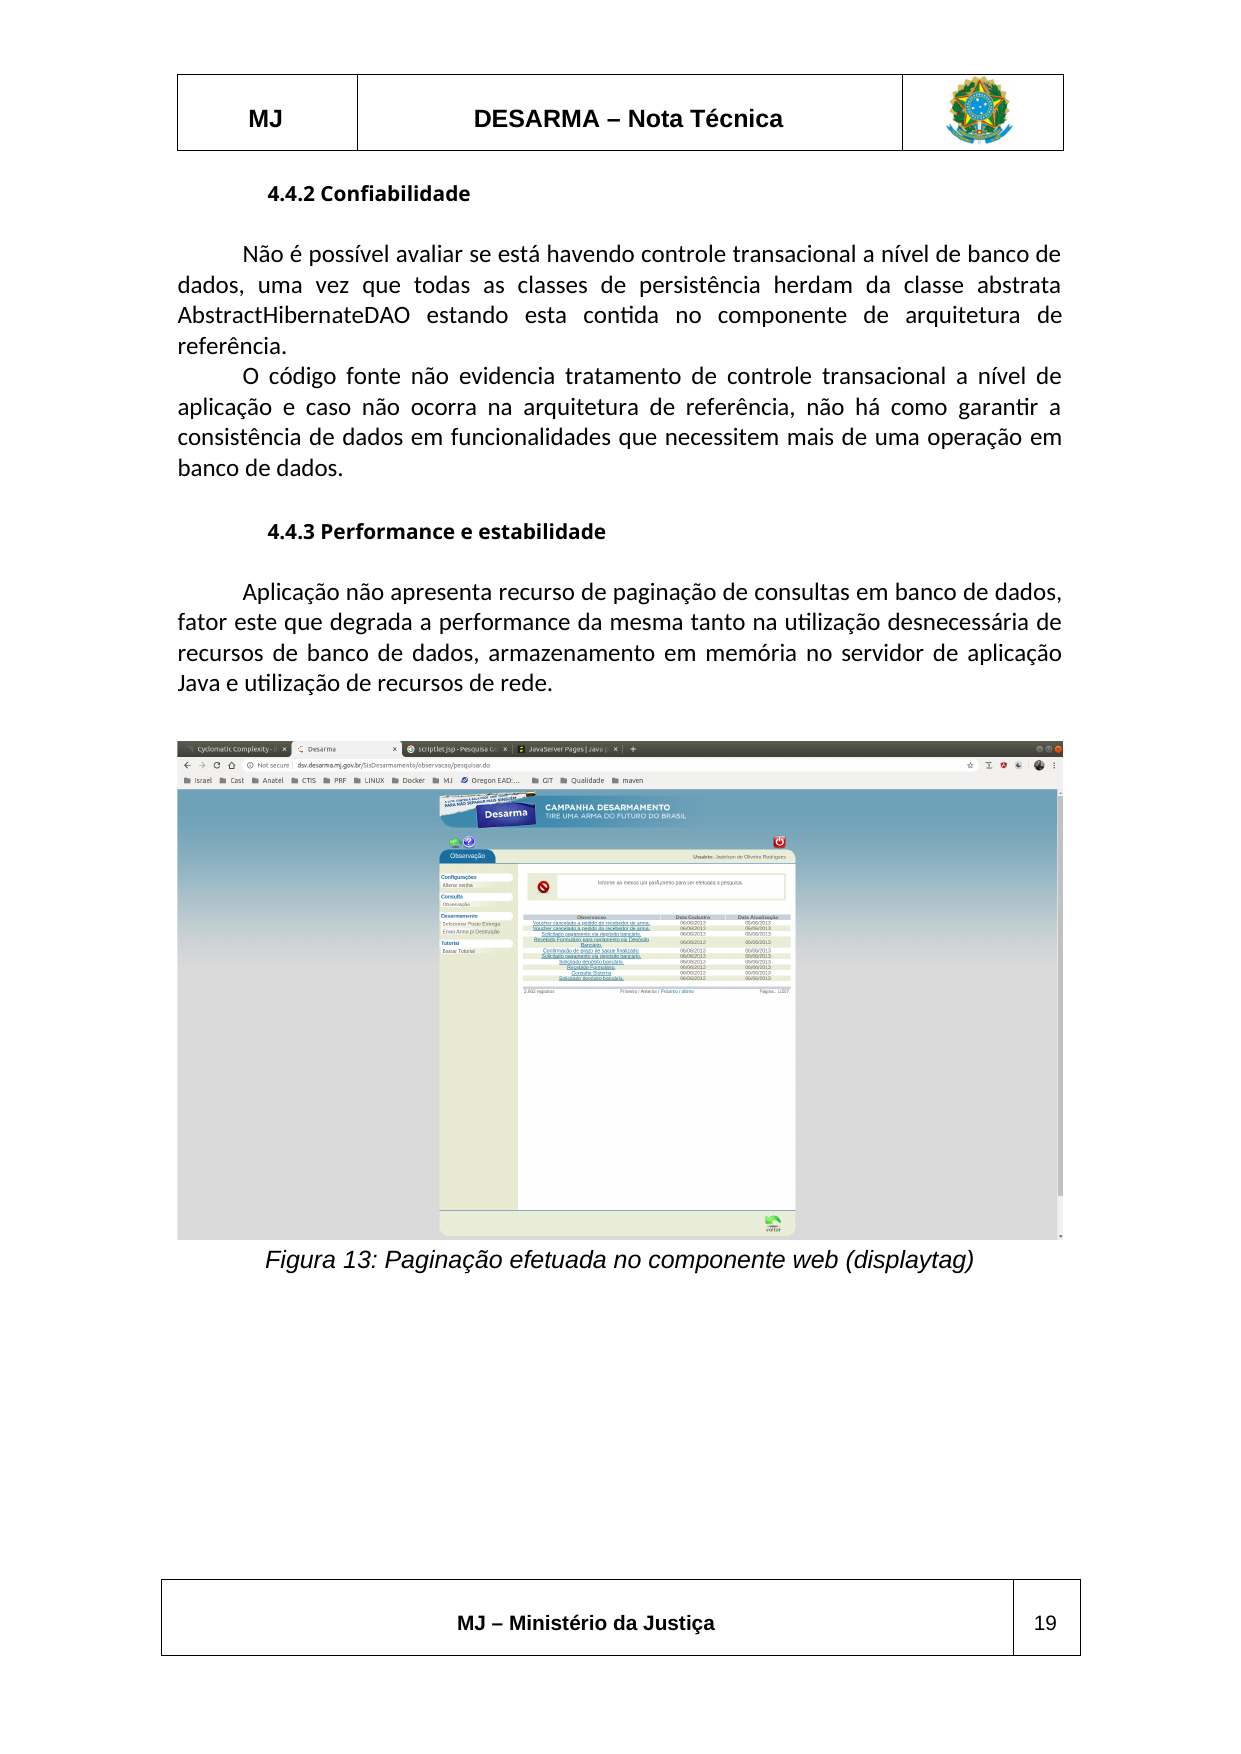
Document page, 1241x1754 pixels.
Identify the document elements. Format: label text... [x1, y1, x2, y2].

text O código fonte não evidencia tratamento de controle transacional a nível de aplicação e caso não ocorra na arquitetura de referência, não há como garantir a consistência de dados em funcionalidades que necessitem mais de uma operação em banco de dados. [344, 452, 1063, 482]
subtitle 4.4.2 Confiabilidade [177, 179, 267, 208]
picture [944, 75, 1020, 149]
subtitle 4.4.2 Confiabilidade [471, 179, 1063, 208]
subtitle 4.4.3 Performance e estabilidade [606, 517, 1063, 546]
text Aplicação não apresenta recurso de paginação de consultas em banco de dados, fator este que degrada a performance da mesma tanto na utilização desnecessária de recursos de banco de dados, armazenamento em memória no servidor de aplicação Java e utilização de recursos de rede. [553, 668, 1063, 698]
picture [177, 741, 1063, 1240]
text Não é possível avaliar se está havendo controle transacional a nível de banco de dados, uma vez que todas as classes de persistência herdam da classe abstrata AbstractHibernateDAO estando esta contida no componente de arquitetura de referência. [287, 330, 1063, 360]
subtitle 4.4.3 Performance e estabilidade [177, 517, 267, 546]
text Figura 13: Paginação efetuada no componente web (displaytag) [177, 1240, 1063, 1273]
